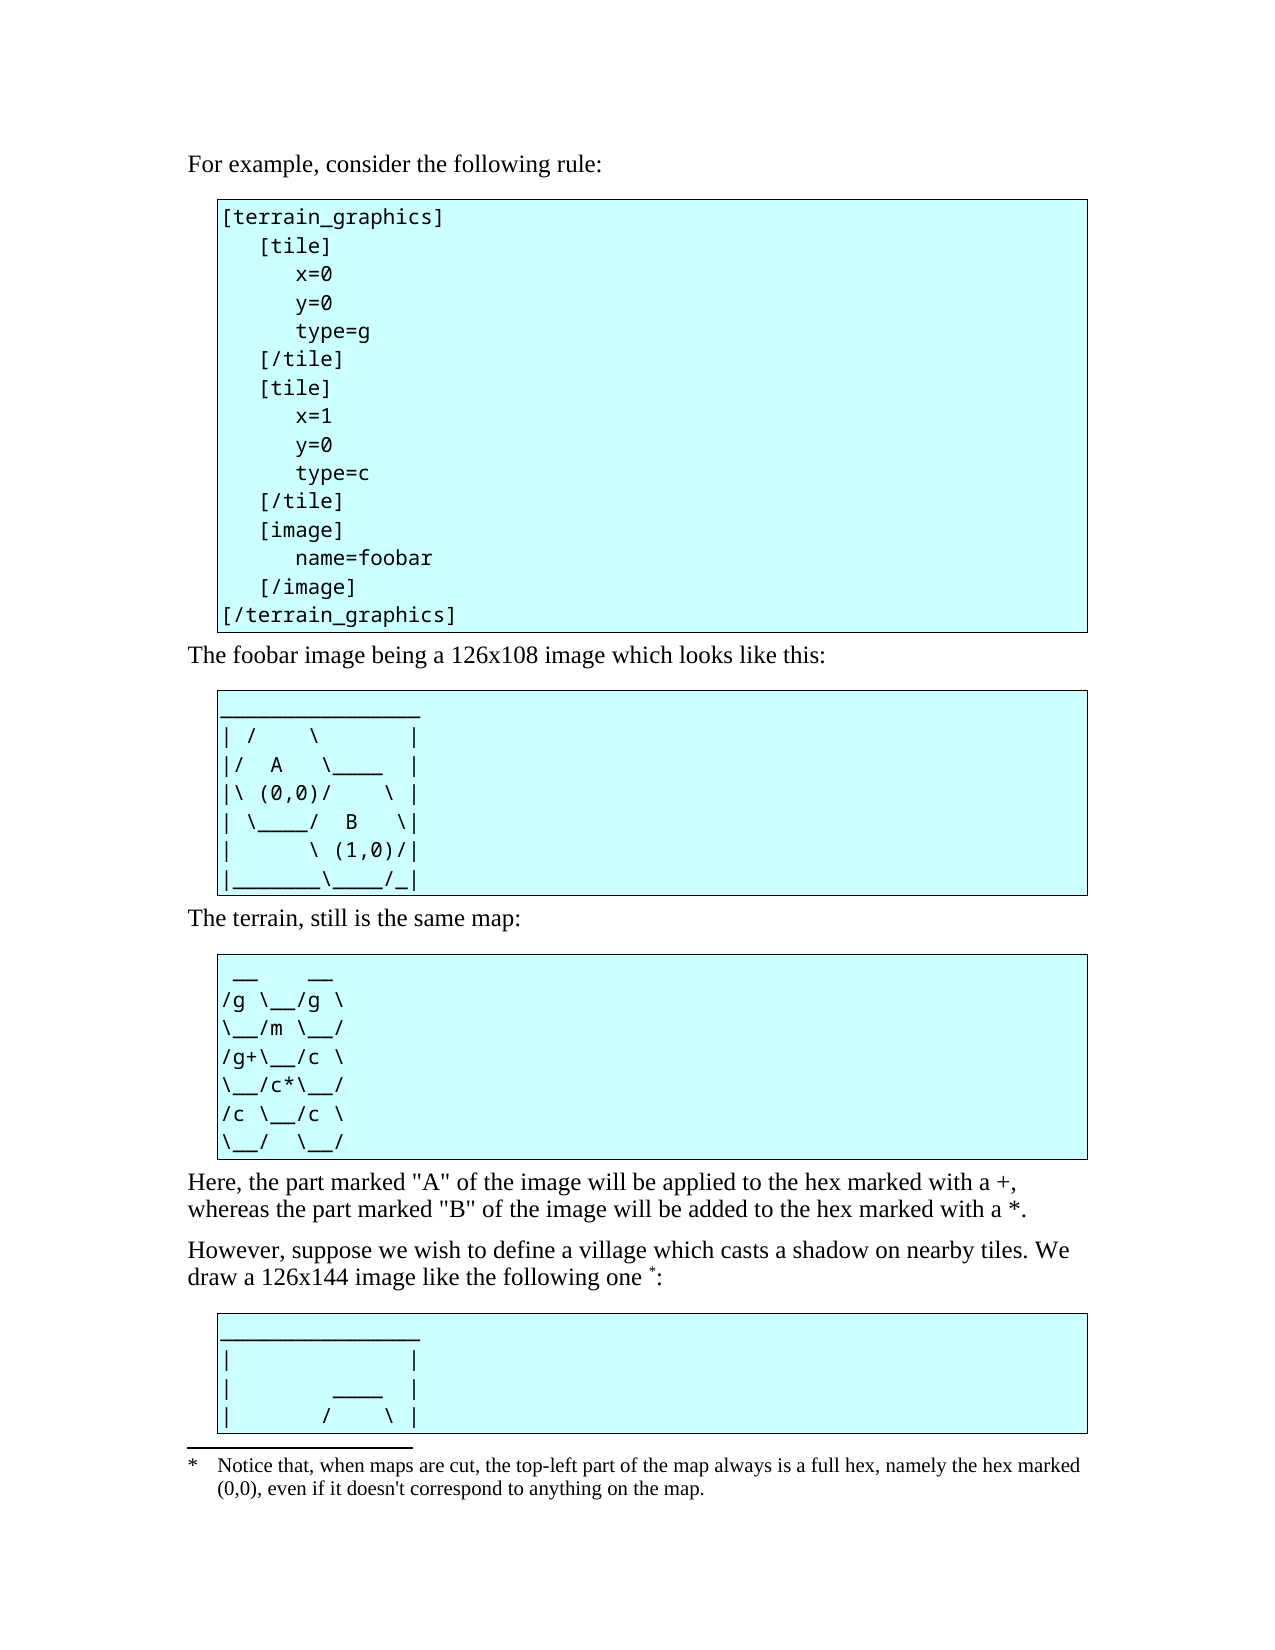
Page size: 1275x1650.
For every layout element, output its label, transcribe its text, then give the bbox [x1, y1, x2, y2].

text __ __ /g \__/g \ \__/m \__/ /g+\__/c \ \__/c*\__/ /c \__/c \ \__/ \__/ [218, 955, 1087, 1159]
text For example, consider the following rule: [187, 150, 1087, 178]
text ________________ | / \ | |/ A \____ | |\ (0,0)/ \ | | \____/ B \| | \ (1,0)/| |_______\____/_| [218, 691, 1087, 895]
text ________________ | | | ____ | | / \ | [218, 1314, 1087, 1433]
text Here, the part marked "A" of the image will be applied to the hex marked with a +, whereas the part marked "B" of the image will be added to the hex marked with a *. [187, 1168, 1087, 1223]
text [terrain_graphics] [tile] x=0 y=0 type=g [/tile] [tile] x=1 y=0 type=c [/tile] [image] name=foobar [/image] [/terrain_graphics] [218, 200, 1087, 632]
text The foobar image being a 126x108 image which looks like this: [187, 641, 1087, 669]
text Notice that, when maps are cut, the top-left part of the map always is a full hex, namely the hex marked (0,0), even if it doesn't correspond to anything on the map. [187, 1454, 1087, 1500]
text However, suppose we wish to define a village which casts a shadow on nearby tiles. We draw a 126x144 image like the following one : [187, 1236, 1087, 1291]
text The terrain, still is the same map: [187, 904, 1087, 932]
